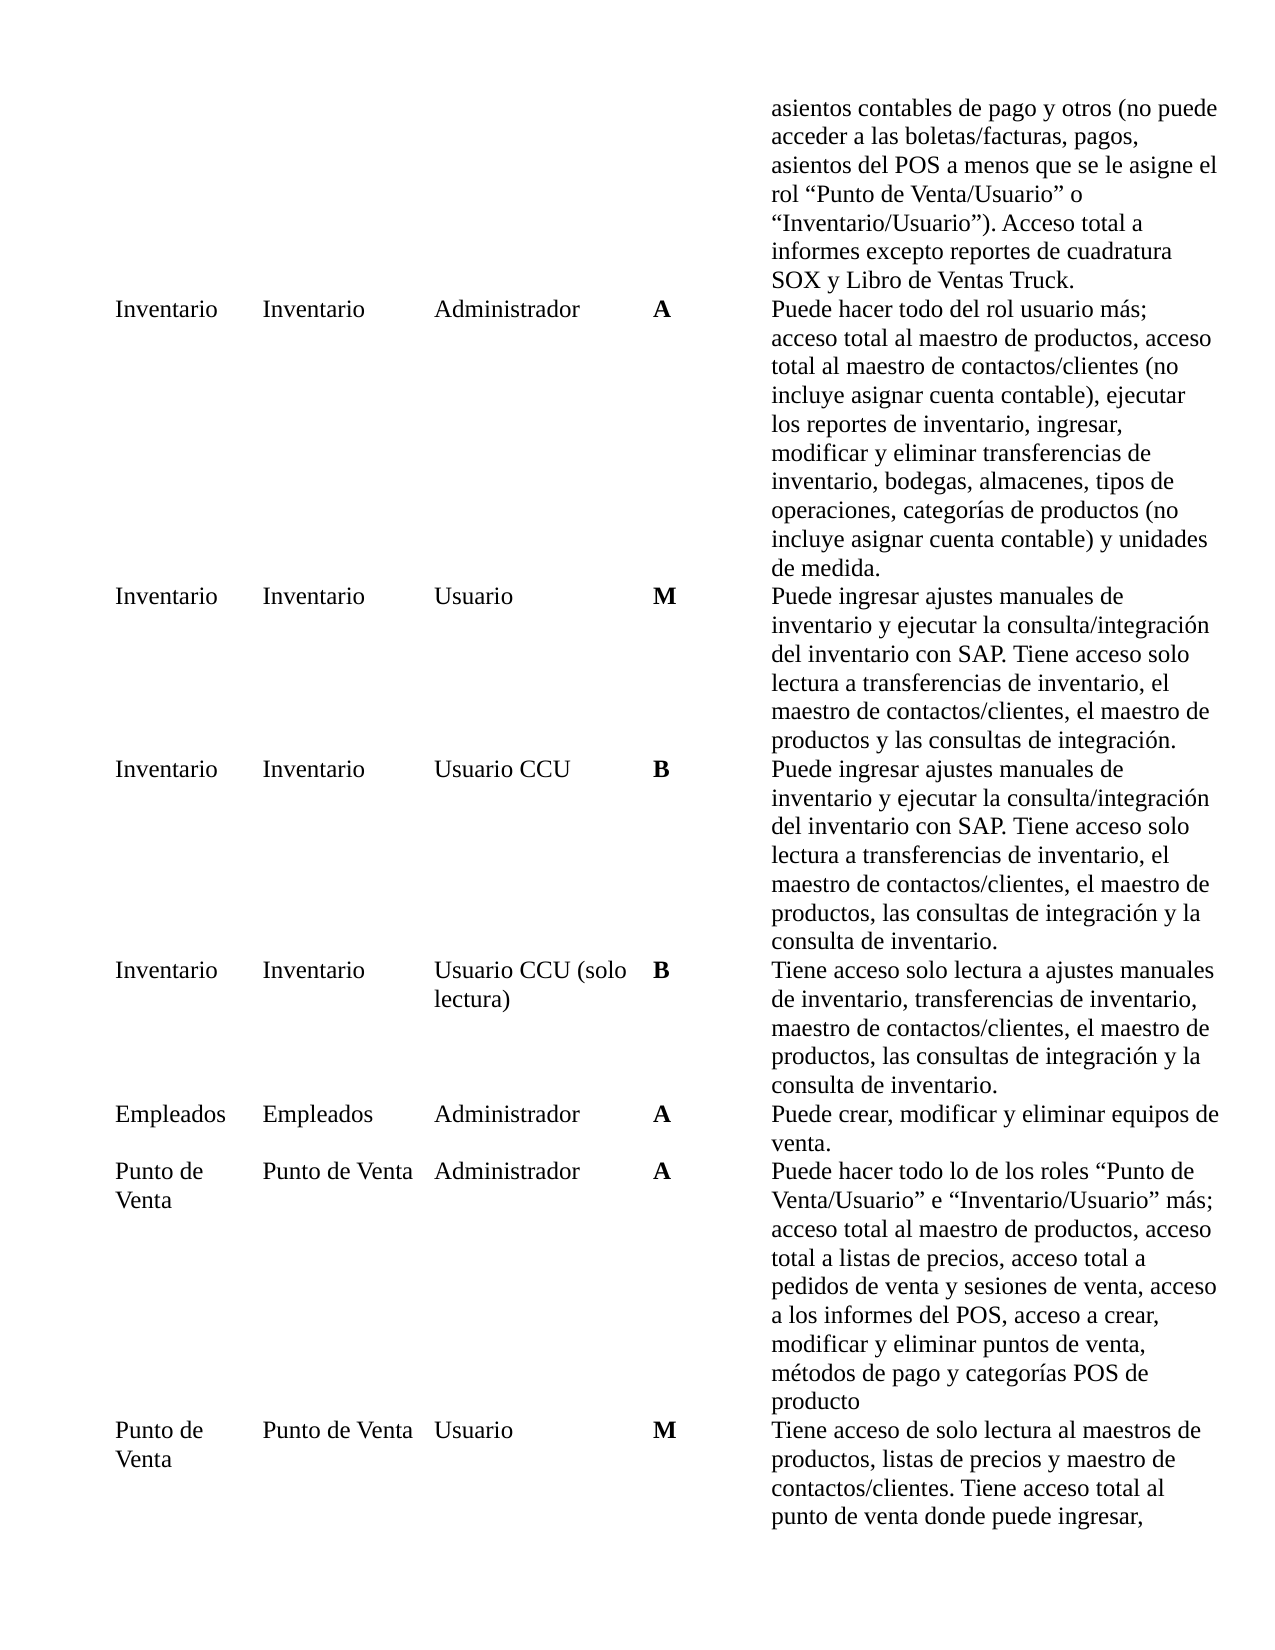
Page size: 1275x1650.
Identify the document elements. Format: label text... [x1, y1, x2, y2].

table_cell Puede hacer todo del rol usuario más; acceso total al maestro de productos, acceso total al maestro de contactos/clientes (no incluye asignar cuenta contable), ejecutar los reportes de inventario, ingresar, modificar y eliminar transferencias de inventario, bodegas, almacenes, tipos de operaciones, categorías de productos (no incluye asignar cuenta contable) y unidades de medida. [768, 294, 1223, 581]
table_cell Inventario [259, 754, 431, 955]
table_cell Inventario [112, 294, 259, 581]
table_cell A [650, 1156, 768, 1415]
table_cell Punto de Venta [112, 1415, 259, 1552]
table_cell Inventario [259, 294, 431, 581]
table_cell Administrador [431, 1156, 650, 1415]
table_cell Administrador [431, 294, 650, 581]
table_cell Puede crear, modificar y eliminar equipos de venta. [768, 1099, 1223, 1156]
table_cell [431, 93, 650, 294]
table_cell Punto de Venta [259, 1415, 431, 1552]
table_cell asientos contables de pago y otros (no puede acceder a las boletas/facturas, pagos, asientos del POS a menos que se le asigne el rol “Punto de Venta/Usuario” o “Inventario/Usuario”). Acceso total a informes excepto reportes de cuadratura SOX y Libro de Ventas Truck. [768, 93, 1223, 294]
table_cell Administrador [431, 1099, 650, 1156]
table_cell A [650, 1099, 768, 1156]
table_cell Puede ingresar ajustes manuales de inventario y ejecutar la consulta/integración del inventario con SAP. Tiene acceso solo lectura a transferencias de inventario, el maestro de contactos/clientes, el maestro de productos, las consultas de integración y la consulta de inventario. [768, 754, 1223, 955]
table_cell Puede hacer todo lo de los roles “Punto de Venta/Usuario” e “Inventario/Usuario” más; acceso total al maestro de productos, acceso total a listas de precios, acceso total a pedidos de venta y sesiones de venta, acceso a los informes del POS, acceso a crear, modificar y eliminar puntos de venta, métodos de pago y categorías POS de producto [768, 1156, 1223, 1415]
table_cell [650, 93, 768, 294]
table_cell Inventario [259, 955, 431, 1099]
table_cell Usuario CCU [431, 754, 650, 955]
table_cell Inventario [112, 754, 259, 955]
table_cell Inventario [259, 581, 431, 754]
table_cell Puede ingresar ajustes manuales de inventario y ejecutar la consulta/integración del inventario con SAP. Tiene acceso solo lectura a transferencias de inventario, el maestro de contactos/clientes, el maestro de productos y las consultas de integración. [768, 581, 1223, 754]
table_cell [259, 93, 431, 294]
table_cell Tiene acceso solo lectura a ajustes manuales de inventario, transferencias de inventario, maestro de contactos/clientes, el maestro de productos, las consultas de integración y la consulta de inventario. [768, 955, 1223, 1099]
table_cell M [650, 581, 768, 754]
table_cell Usuario [431, 581, 650, 754]
table_cell Inventario [112, 581, 259, 754]
table_cell B [650, 955, 768, 1099]
table_cell M [650, 1415, 768, 1552]
table_cell Usuario [431, 1415, 650, 1552]
table_cell Punto de Venta [112, 1156, 259, 1415]
table_cell Punto de Venta [259, 1156, 431, 1415]
table_cell Empleados [259, 1099, 431, 1156]
table_cell [112, 93, 259, 294]
table_cell Inventario [112, 955, 259, 1099]
table_cell Usuario CCU (solo lectura) [431, 955, 650, 1099]
table_cell Tiene acceso de solo lectura al maestros de productos, listas de precios y maestro de contactos/clientes. Tiene acceso total al punto de venta donde puede ingresar, [768, 1415, 1223, 1552]
table_cell A [650, 294, 768, 581]
table_cell Empleados [112, 1099, 259, 1156]
table_cell B [650, 754, 768, 955]
